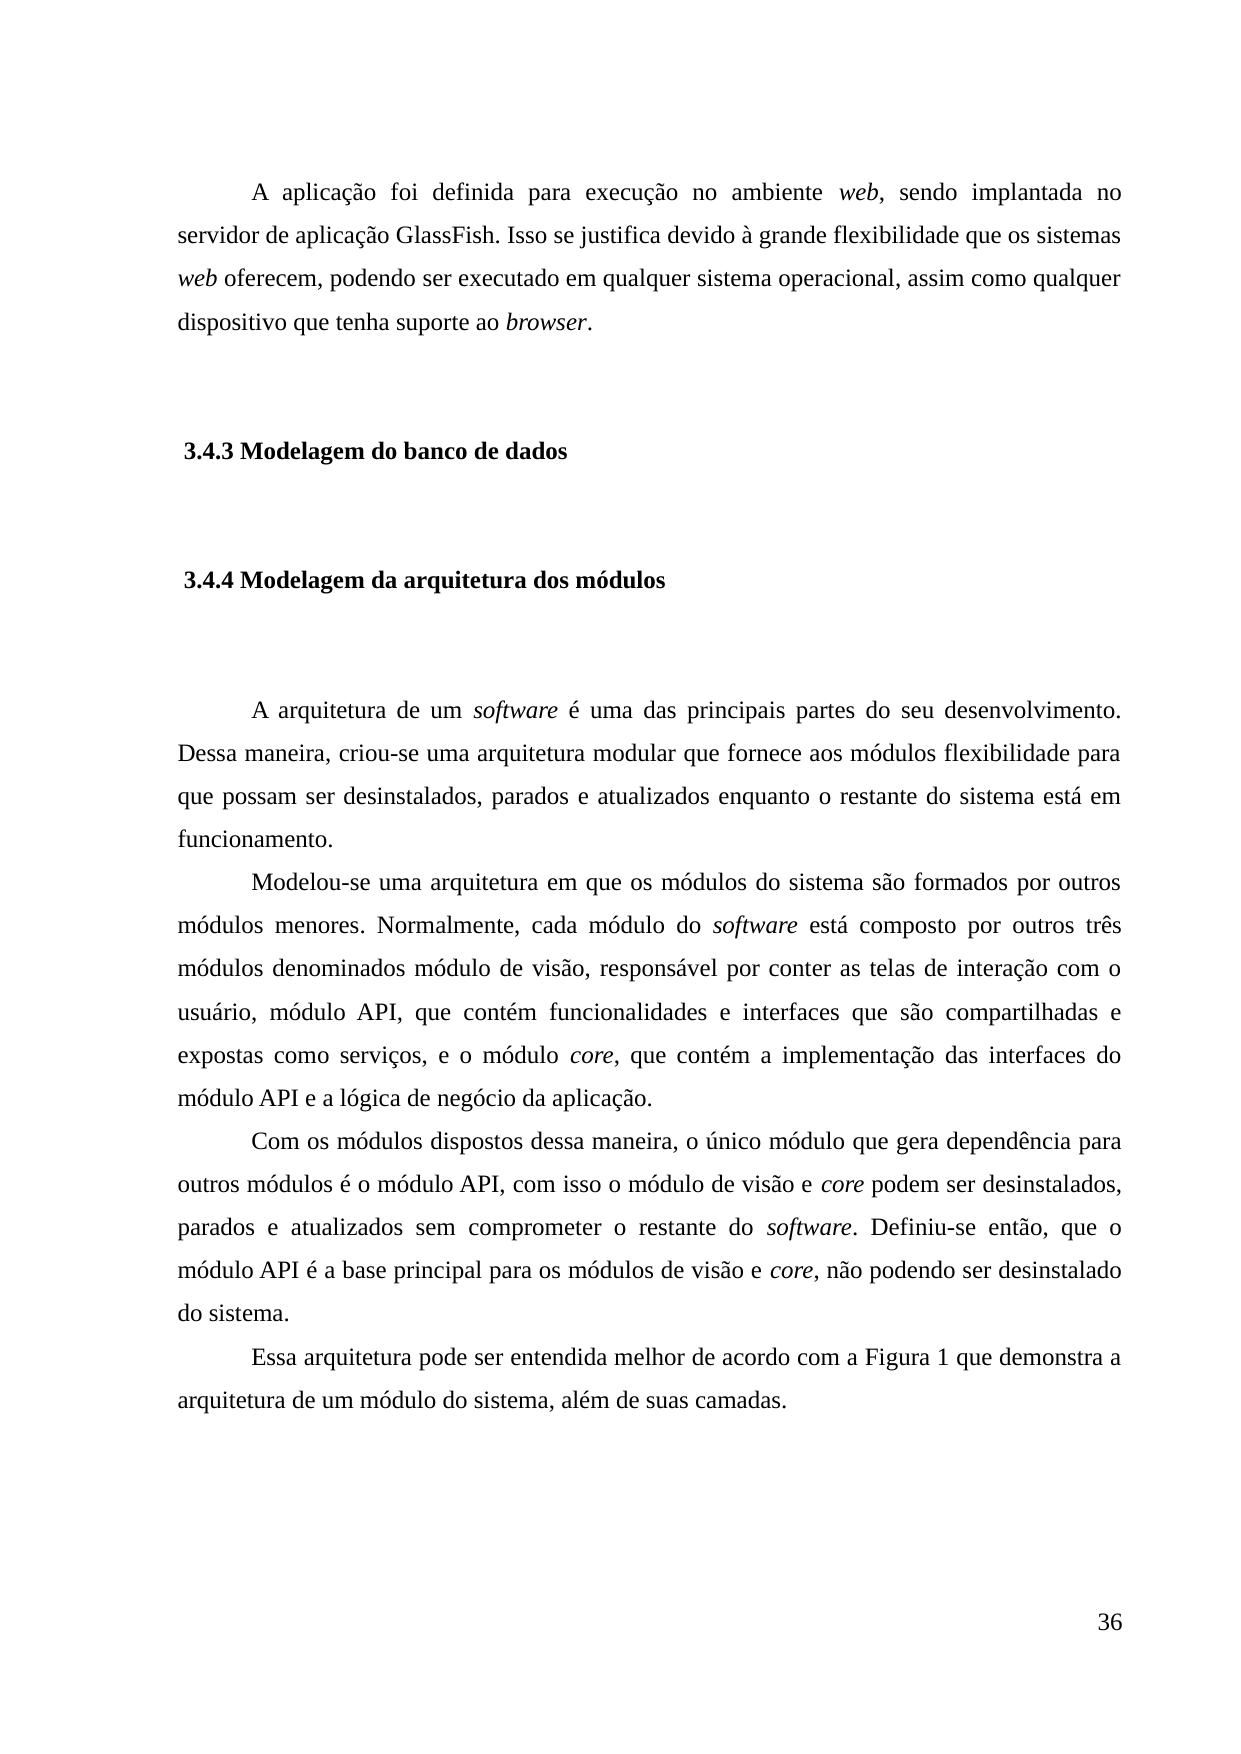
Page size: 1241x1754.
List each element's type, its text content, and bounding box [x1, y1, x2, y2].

text Com os módulos dispostos dessa maneira, o único módulo que gera dependência para outros módulos é o módulo API, com isso o módulo de visão e core podem ser desinstalados, parados e atualizados sem comprometer o restante do software. Definiu-se então, que o módulo API é a base principal para os módulos de visão e core, não podendo ser desinstalado do sistema. [177, 1126, 1122, 1327]
text A arquitetura de um software é uma das principais partes do seu desenvolvimento. Dessa maneira, criou-se uma arquitetura modular que fornece aos módulos flexibilidade para que possam ser desinstalados, parados e atualizados enquanto o restante do sistema está em funcionamento. [177, 695, 1122, 853]
subtitle Modelagem da arquitetura dos módulos [177, 565, 1122, 594]
text A aplicação foi definida para execução no ambiente web, sendo implantada no servidor de aplicação GlassFish. Isso se justifica devido à grande flexibilidade que os sistemas web oferecem, podendo ser executado em qualquer sistema operacional, assim como qualquer dispositivo que tenha suporte ao browser. [177, 177, 1122, 335]
text Essa arquitetura pode ser entendida melhor de acordo com a Figura 1 que demonstra a arquitetura de um módulo do sistema, além de suas camadas. [177, 1342, 1122, 1413]
text Modelou-se uma arquitetura em que os módulos do sistema são formados por outros módulos menores. Normalmente, cada módulo do software está composto por outros três módulos denominados módulo de visão, responsável por conter as telas de interação com o usuário, módulo API, que contém funcionalidades e interfaces que são compartilhadas e expostas como serviços, e o módulo core, que contém a implementação das interfaces do módulo API e a lógica de negócio da aplicação. [177, 867, 1122, 1112]
subtitle Modelagem do banco de dados [177, 436, 1122, 465]
